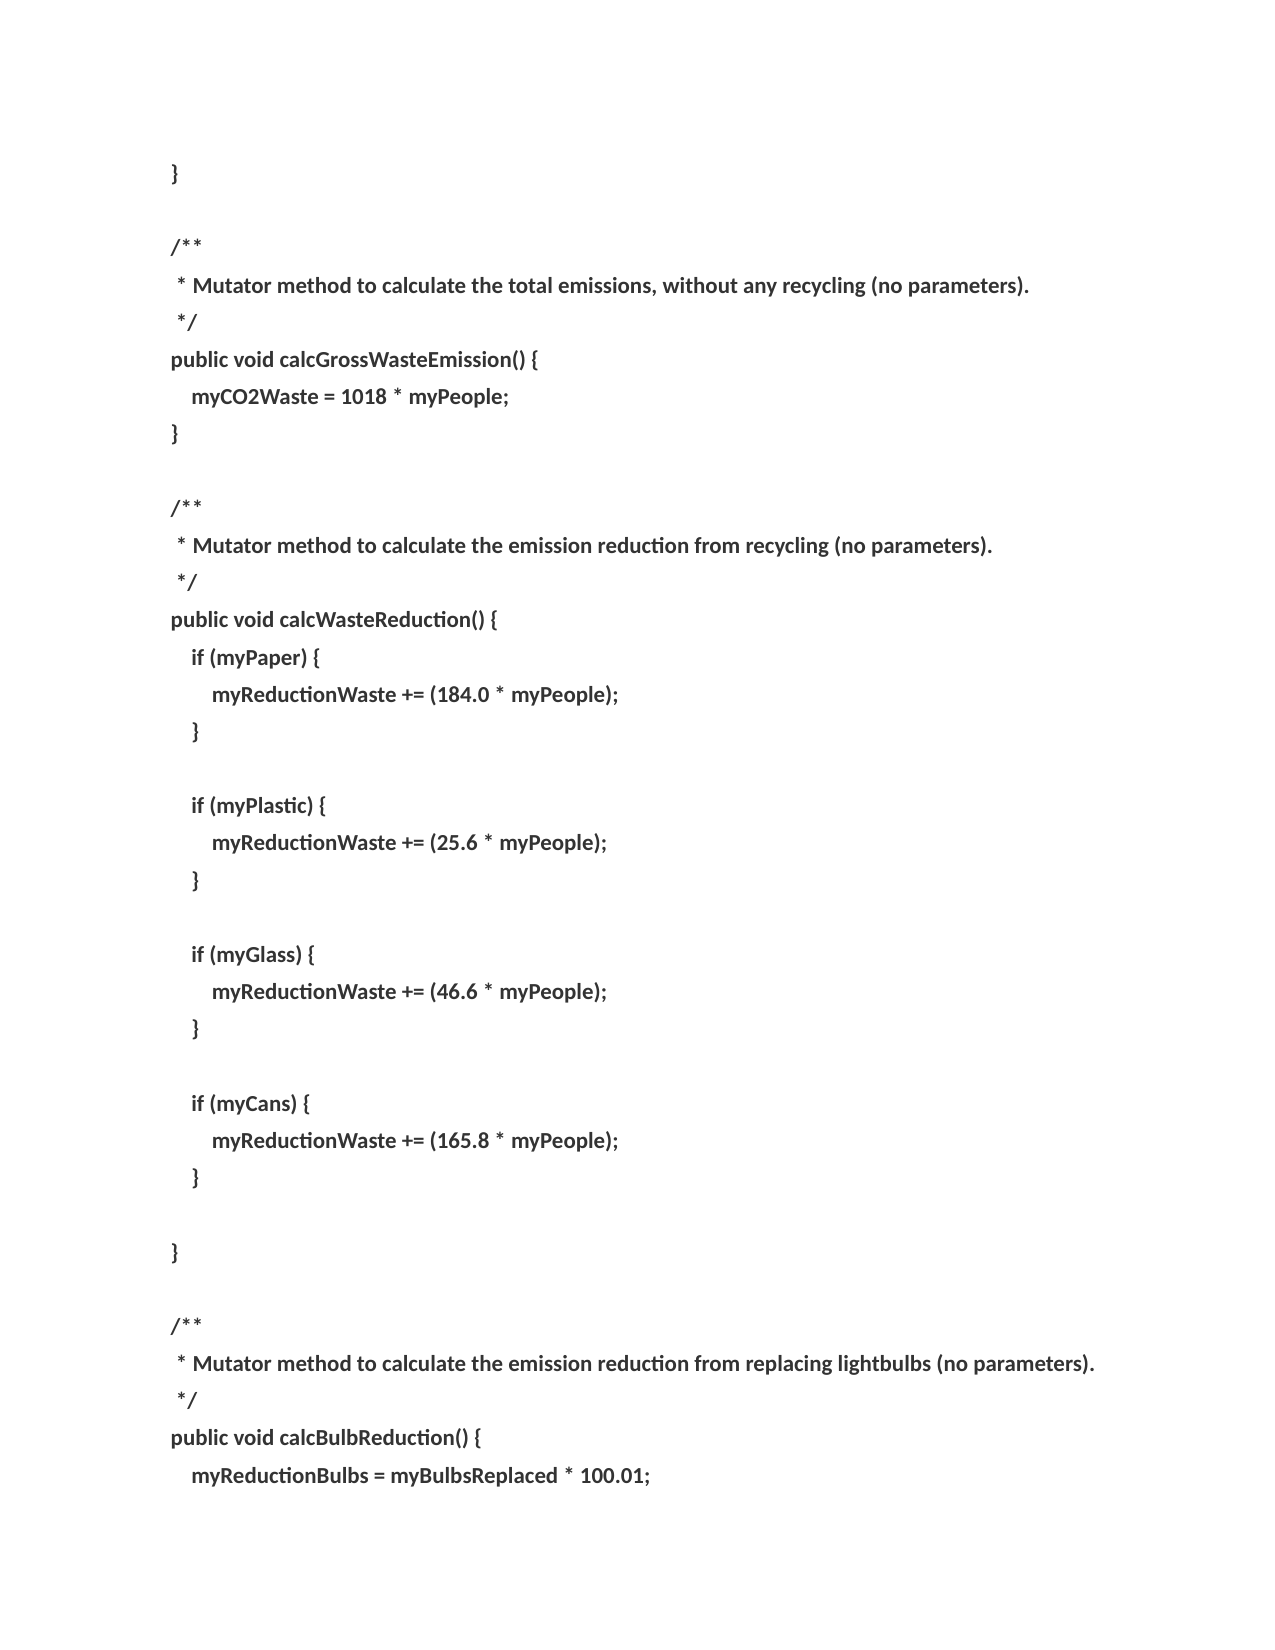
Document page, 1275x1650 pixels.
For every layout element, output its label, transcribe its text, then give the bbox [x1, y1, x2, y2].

text } [150, 857, 1125, 894]
text myReductionBulbs = myBulbsReplaced * 100.01; [150, 1452, 1125, 1489]
text } [150, 708, 1125, 745]
text } [150, 410, 1125, 447]
text public void calcBulbReduction() { [150, 1414, 1125, 1452]
text /** [150, 224, 1125, 262]
text */ [150, 1377, 1125, 1414]
text myReductionWaste += (25.6 * myPeople); [150, 819, 1125, 857]
text } [150, 1228, 1125, 1266]
text */ [150, 559, 1125, 596]
text myReductionWaste += (184.0 * myPeople); [150, 671, 1125, 708]
text if (myGlass) { [150, 931, 1125, 968]
text if (myPaper) { [150, 633, 1125, 671]
text * Mutator method to calculate the total emissions, without any recycling (no parameters). [150, 262, 1125, 299]
text } [150, 1005, 1125, 1042]
text myReductionWaste += (165.8 * myPeople); [150, 1117, 1125, 1154]
text * Mutator method to calculate the emission reduction from replacing lightbulbs (no parameters). [150, 1340, 1125, 1377]
text public void calcWasteReduction() { [150, 596, 1125, 633]
text /** [150, 485, 1125, 522]
text /** [150, 1303, 1125, 1340]
text public void calcGrossWasteEmission() { [150, 336, 1125, 373]
text * Mutator method to calculate the emission reduction from recycling (no parameters). [150, 522, 1125, 559]
text */ [150, 299, 1125, 336]
text } [150, 1154, 1125, 1191]
text } [150, 150, 1125, 187]
text if (myPlastic) { [150, 782, 1125, 819]
text myReductionWaste += (46.6 * myPeople); [150, 968, 1125, 1005]
text myCO2Waste = 1018 * myPeople; [150, 373, 1125, 410]
text if (myCans) { [150, 1080, 1125, 1117]
